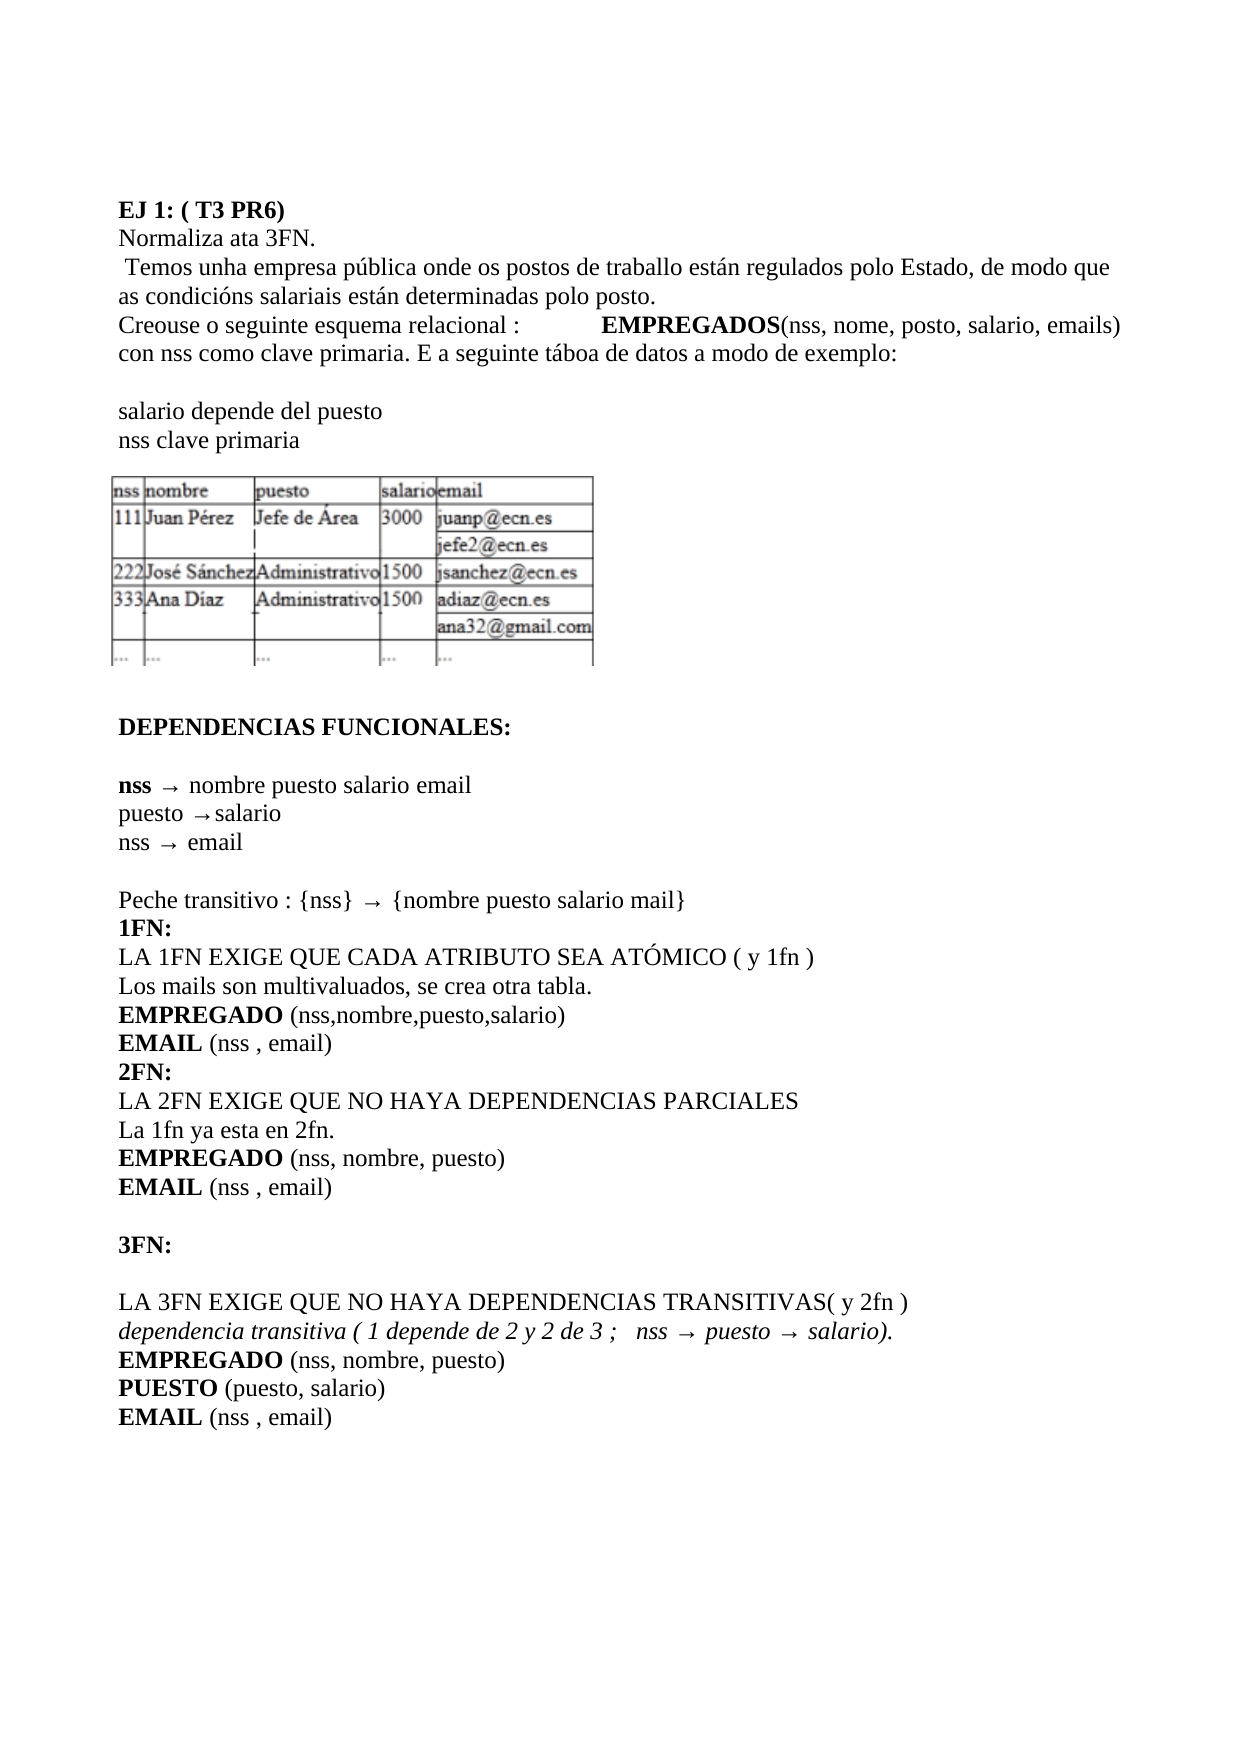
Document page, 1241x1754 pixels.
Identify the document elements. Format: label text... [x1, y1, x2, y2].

text PUESTO (puesto, salario) [118, 1373, 1122, 1402]
text EMPREGADO (nss, nombre, puesto) [118, 1143, 1122, 1172]
text DEPENDENCIAS FUNCIONALES: [118, 712, 1122, 741]
text EMAIL (nss , email) [118, 1402, 1122, 1431]
text La 1fn ya esta en 2fn. [118, 1115, 1122, 1143]
text nss → nombre puesto salario email [118, 770, 1122, 798]
text EMPREGADO (nss, nombre, puesto) [118, 1345, 1122, 1373]
text nss clave primaria [118, 425, 1122, 453]
text EMAIL (nss , email) [118, 1028, 1122, 1057]
text LA 2FN EXIGE QUE NO HAYA DEPENDENCIAS PARCIALES [118, 1086, 1122, 1115]
text con nss como clave primaria. E a seguinte táboa de datos a modo de exemplo: [118, 338, 1122, 367]
text nss → email [118, 827, 1122, 856]
text 2FN: [118, 1057, 1122, 1086]
text Creouse o seguinte esquema relacional : EMPREGADOS(nss, nome, posto, salario, emails) [118, 310, 1122, 338]
text LA 1FN EXIGE QUE CADA ATRIBUTO SEA ATÓMICO ( y 1fn ) [118, 942, 1122, 971]
text LA 3FN EXIGE QUE NO HAYA DEPENDENCIAS TRANSITIVAS( y 2fn ) [118, 1287, 1122, 1316]
text Peche transitivo : {nss} → {nombre puesto salario mail} [118, 885, 1122, 913]
text Los mails son multivaluados, se crea otra tabla. [118, 971, 1122, 1000]
text salario depende del puesto [118, 396, 1122, 425]
text dependencia transitiva ( 1 depende de 2 y 2 de 3 ; nss → puesto → salario). [118, 1316, 1122, 1345]
text Temos unha empresa pública onde os postos de traballo están regulados polo Estado, de modo que as condicións salariais están determinadas polo posto. [118, 252, 1122, 310]
text EMAIL (nss , email) [118, 1172, 1122, 1201]
text Normaliza ata 3FN. [118, 223, 1122, 252]
text 3FN: [118, 1230, 1122, 1258]
text 1FN: [118, 913, 1122, 942]
text puesto →salario [118, 798, 1122, 827]
text EJ 1: ( T3 PR6) [118, 195, 1122, 223]
picture [110, 476, 594, 666]
text EMPREGADO (nss,nombre,puesto,salario) [118, 1000, 1122, 1028]
